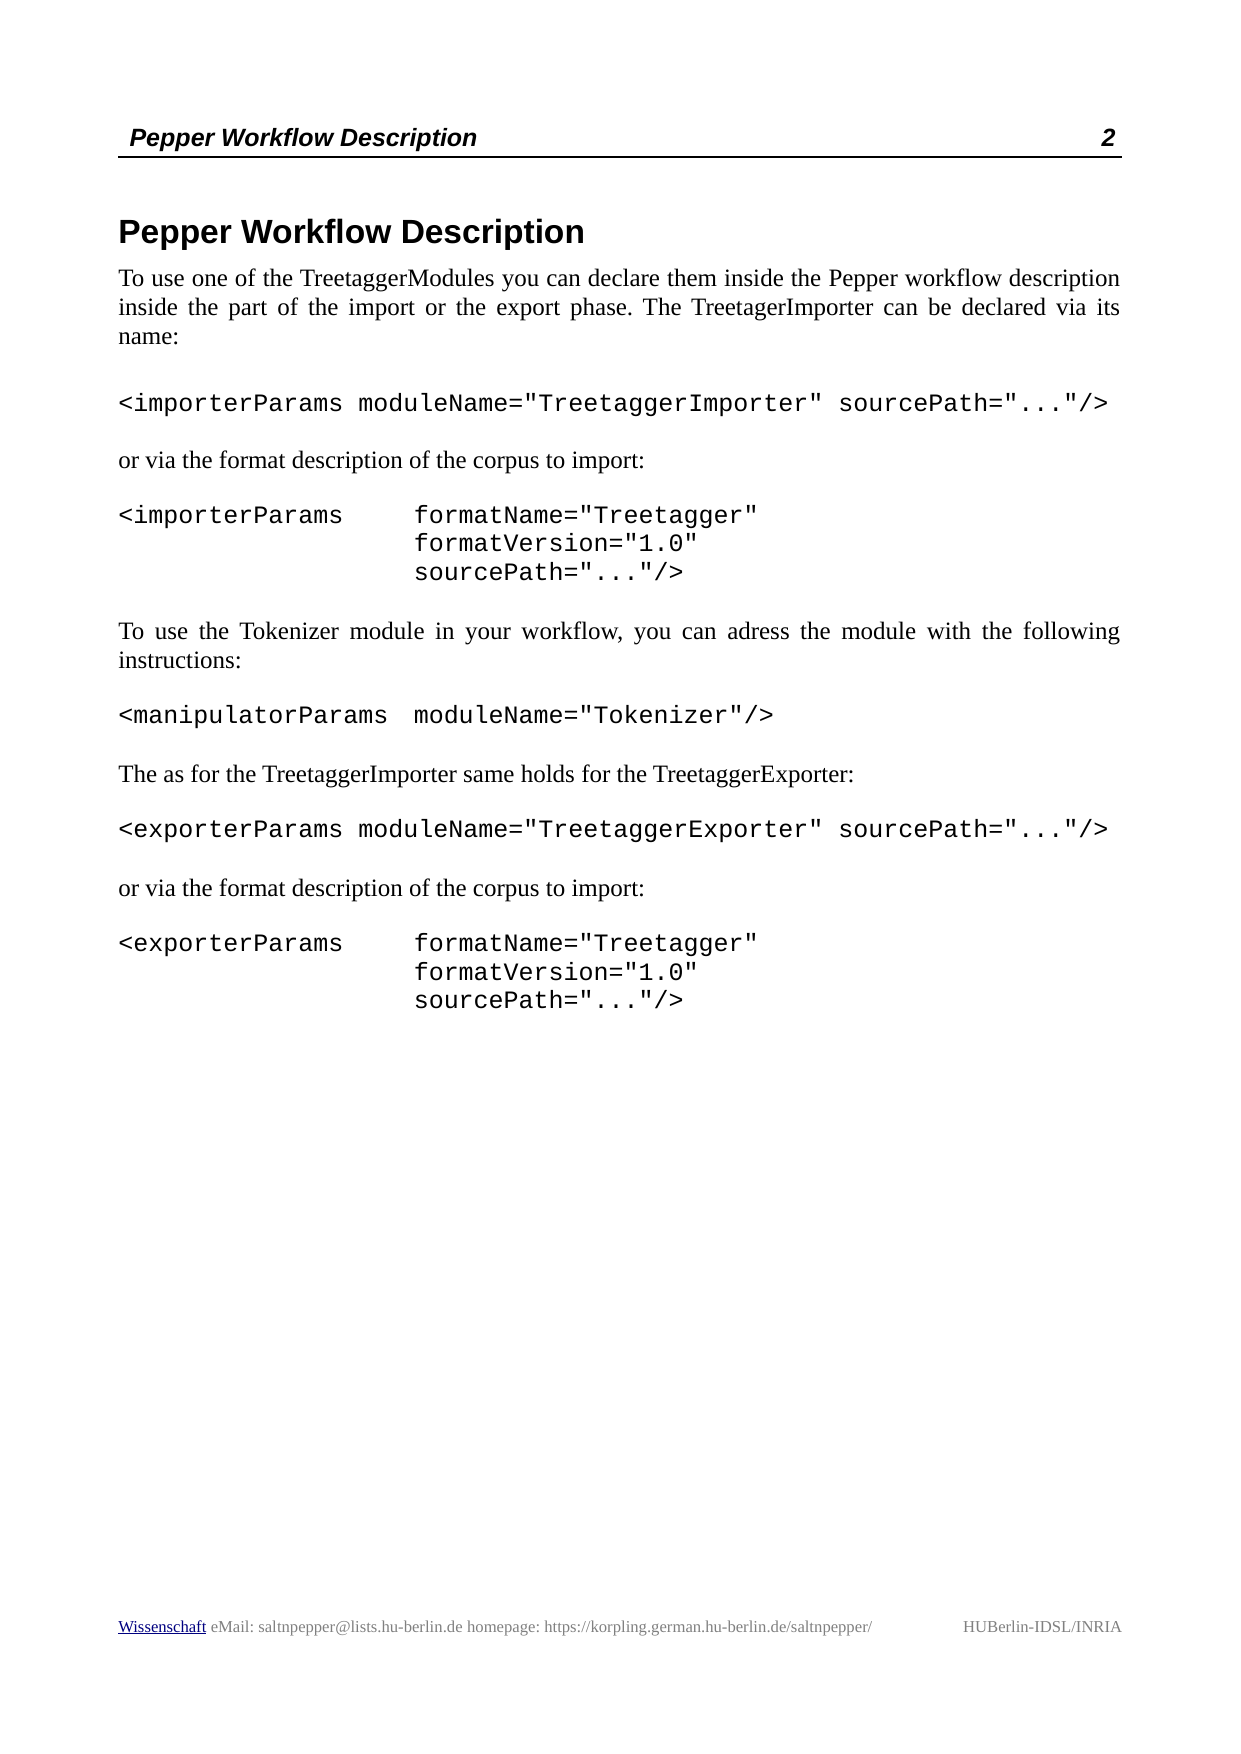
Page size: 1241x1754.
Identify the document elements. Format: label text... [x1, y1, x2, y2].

text sourcePath="..."/> [118, 559, 1122, 588]
text <importerParams moduleName="TreetaggerImporter" sourcePath="..."/> [118, 390, 1122, 419]
text <manipulatorParams moduleName="Tokenizer"/> [118, 702, 1122, 731]
text <exporterParams formatName="Treetagger" formatVersion="1.0" [118, 931, 1122, 988]
text sourcePath="..."/> [118, 988, 1122, 1016]
text <exporterParams moduleName="TreetaggerExporter" sourcePath="..."/> [118, 816, 1122, 845]
text To use the Tokenizer module in your workflow, you can adress the module with the following instructions: [118, 616, 1122, 673]
subtitle Pepper Workflow Description [118, 212, 1122, 251]
text To use one of the TreetaggerModules you can declare them inside the Pepper workflow description inside the part of the import or the export phase. The TreetagerImporter can be declared via its name: [118, 263, 1122, 349]
text The as for the TreetaggerImporter same holds for the TreetaggerExporter: [118, 759, 1122, 788]
text or via the format description of the corpus to import: [118, 873, 1122, 902]
text <importerParams formatName="Treetagger" formatVersion="1.0" [118, 503, 1122, 559]
text or via the format description of the corpus to import: [118, 445, 1122, 474]
